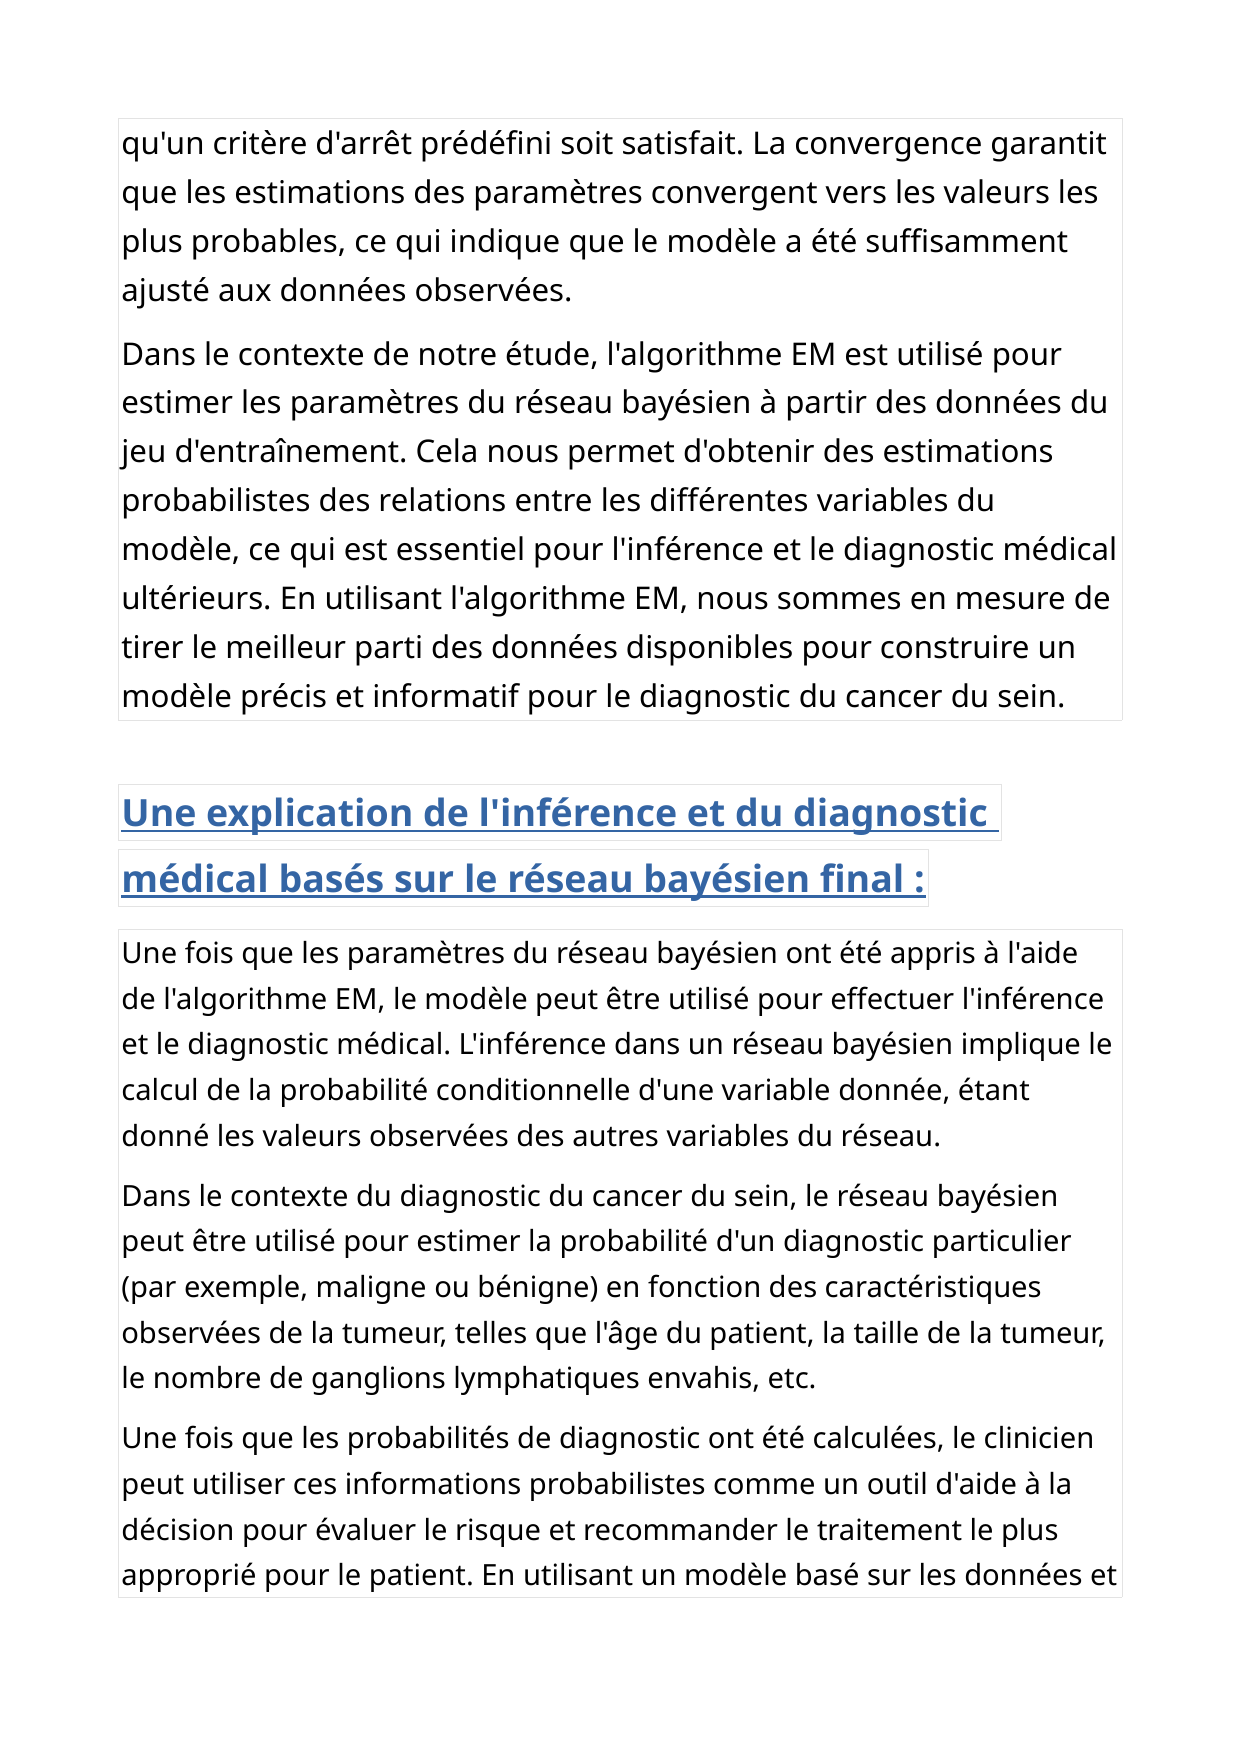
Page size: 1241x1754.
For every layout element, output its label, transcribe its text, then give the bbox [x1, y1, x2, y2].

text Une fois que les paramètres du réseau bayésien ont été appris à l'aide de l'algorithme EM, le modèle peut être utilisé pour effectuer l'inférence et le diagnostic médical. L'inférence dans un réseau bayésien implique le calcul de la probabilité conditionnelle d'une variable donnée, étant donné les valeurs observées des autres variables du réseau. [119, 930, 1122, 1154]
text Une fois que les probabilités de diagnostic ont été calculées, le clinicien peut utiliser ces informations probabilistes comme un outil d'aide à la décision pour évaluer le risque et recommander le traitement le plus approprié pour le patient. En utilisant un modèle basé sur les données et [119, 1415, 1122, 1597]
text Une explication de l'inférence et du diagnostic médical basés sur le réseau bayésien final : [118, 783, 1122, 906]
text qu'un critère d'arrêt prédéfini soit satisfait. La convergence garantit que les estimations des paramètres convergent vers les valeurs les plus probables, ce qui indique que le modèle a été suffisamment ajusté aux données observées. [119, 119, 1122, 311]
text Dans le contexte du diagnostic du cancer du sein, le réseau bayésien peut être utilisé pour estimer la probabilité d'un diagnostic particulier (par exemple, maligne ou bénigne) en fonction des caractéristiques observées de la tumeur, telles que l'âge du patient, la taille de la tumeur, le nombre de ganglions lymphatiques envahis, etc. [119, 1172, 1122, 1397]
text Dans le contexte de notre étude, l'algorithme EM est utilisé pour estimer les paramètres du réseau bayésien à partir des données du jeu d'entraînement. Cela nous permet d'obtenir des estimations probabilistes des relations entre les différentes variables du modèle, ce qui est essentiel pour l'inférence et le diagnostic médical ultérieurs. En utilisant l'algorithme EM, nous sommes en mesure de tirer le meilleur parti des données disponibles pour construire un modèle précis et informatif pour le diagnostic du cancer du sein. [119, 328, 1122, 720]
